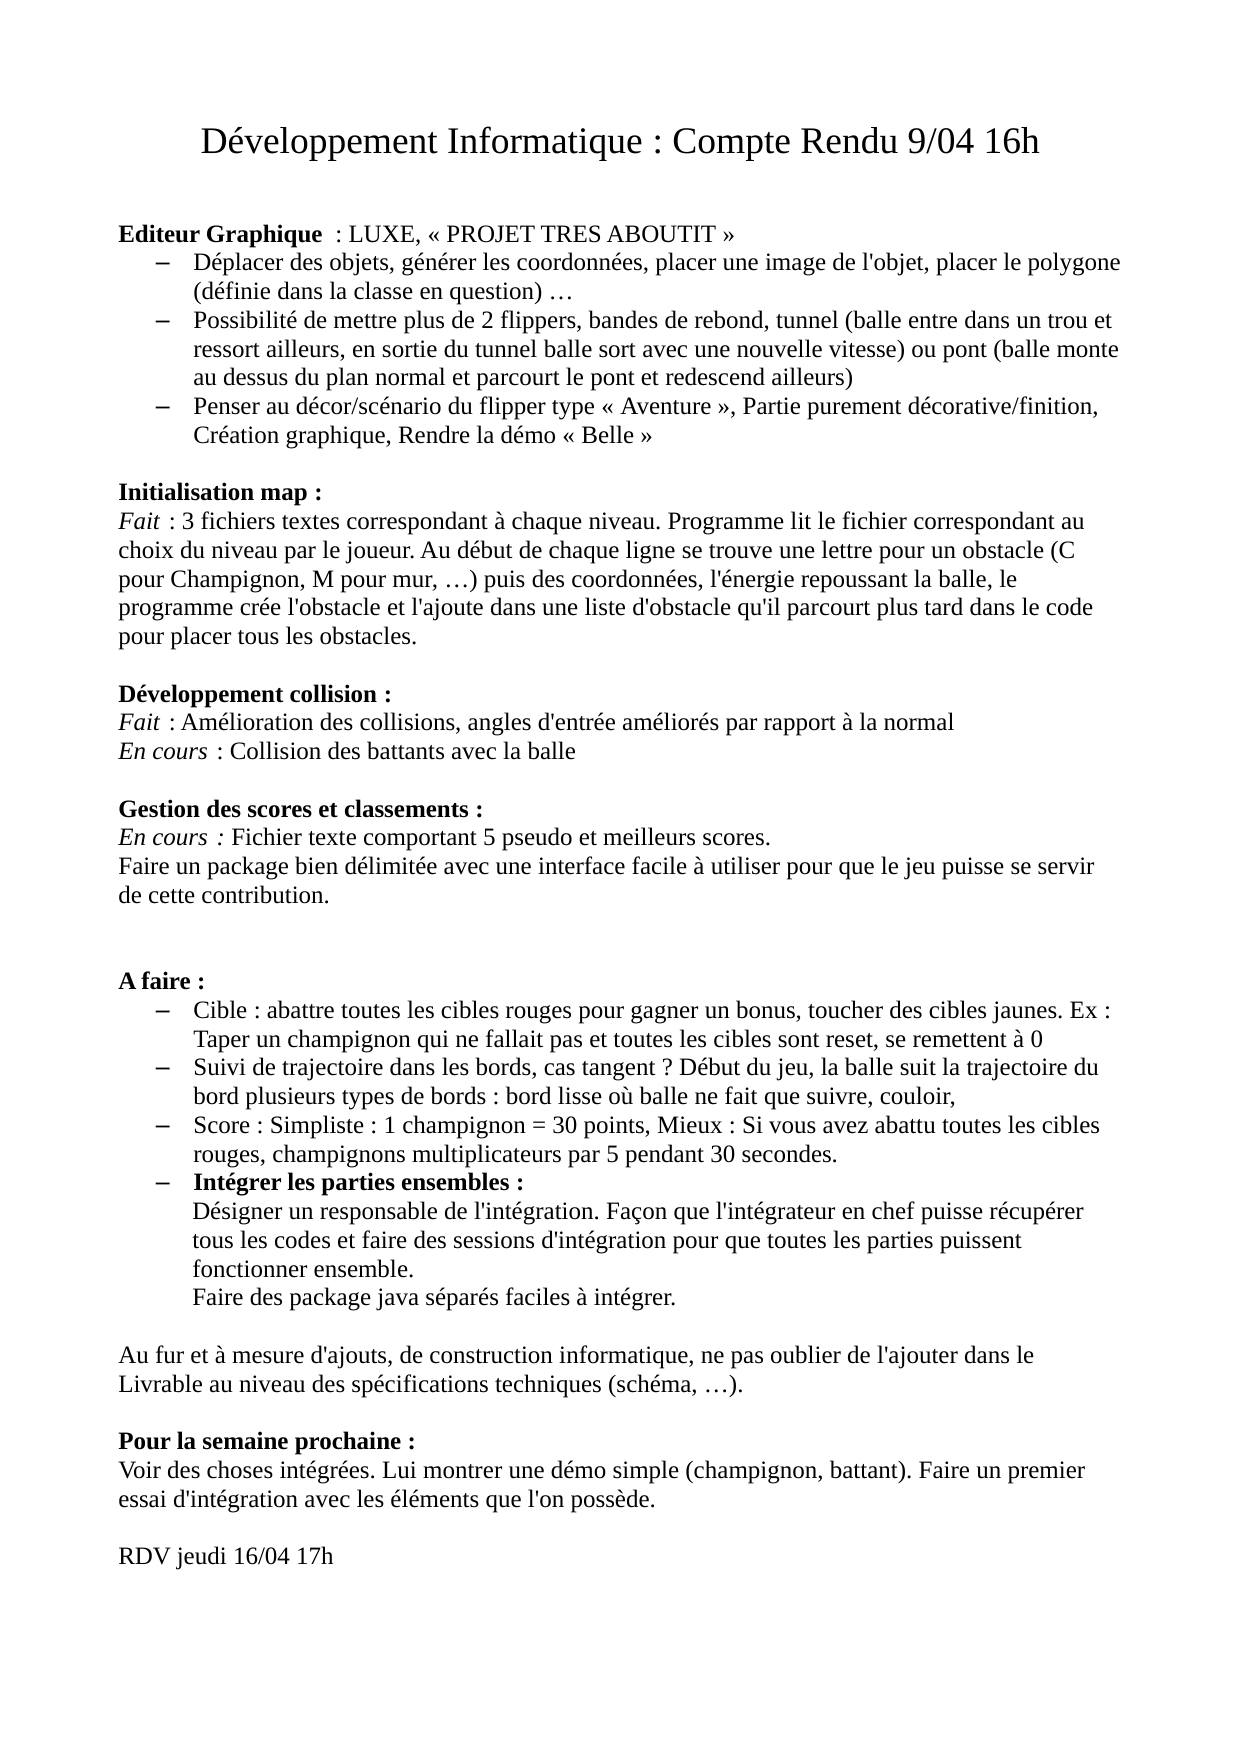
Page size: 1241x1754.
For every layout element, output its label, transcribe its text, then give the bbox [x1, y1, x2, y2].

text Initialisation map : [118, 477, 1122, 506]
list Score : Simpliste : 1 champignon = 30 points, Mieux : Si vous avez abattu toutes les cibles rouges, champignons multiplicateurs par 5 pendant 30 secondes. [156, 1110, 1122, 1167]
text Gestion des scores et classements : [118, 794, 1122, 822]
text Pour la semaine prochaine : [118, 1426, 1122, 1455]
list Suivi de trajectoire dans les bords, cas tangent ? Début du jeu, la balle suit la trajectoire du bord plusieurs types de bords : bord lisse où balle ne fait que suivre, couloir, [156, 1052, 1122, 1110]
text En cours : Fichier texte comportant 5 pseudo et meilleurs scores. [118, 822, 1122, 851]
text Faire un package bien délimitée avec une interface facile à utiliser pour que le jeu puisse se servir de cette contribution. [118, 851, 1122, 909]
text Désigner un responsable de l'intégration. Façon que l'intégrateur en chef puisse récupérer tous les codes et faire des sessions d'intégration pour que toutes les parties puissent fonctionner ensemble. [118, 1196, 1122, 1282]
text Fait : Amélioration des collisions, angles d'entrée améliorés par rapport à la normal [118, 707, 1122, 736]
list Penser au décor/scénario du flipper type « Aventure », Partie purement décorative/finition, Création graphique, Rendre la démo « Belle » [156, 391, 1122, 449]
list Déplacer des objets, générer les coordonnées, placer une image de l'objet, placer le polygone (définie dans la classe en question) … [156, 247, 1122, 305]
text Editeur Graphique : LUXE, « PROJET TRES ABOUTIT » [118, 219, 1122, 247]
text A faire : [118, 966, 1122, 995]
list Intégrer les parties ensembles : [156, 1167, 1122, 1196]
text RDV jeudi 16/04 17h [118, 1541, 1122, 1570]
text Voir des choses intégrées. Lui montrer une démo simple (champignon, battant). Faire un premier essai d'intégration avec les éléments que l'on possède. [118, 1455, 1122, 1512]
list Cible : abattre toutes les cibles rouges pour gagner un bonus, toucher des cibles jaunes. Ex : Taper un champignon qui ne fallait pas et toutes les cibles sont reset, se remettent à 0 [156, 995, 1122, 1052]
text Livrable au niveau des spécifications techniques (schéma, …). [118, 1369, 1122, 1397]
text Fait : 3 fichiers textes correspondant à chaque niveau. Programme lit le fichier correspondant au choix du niveau par le joueur. Au début de chaque ligne se trouve une lettre pour un obstacle (C pour Champignon, M pour mur, …) puis des coordonnées, l'énergie repoussant la balle, le programme crée l'obstacle et l'ajoute dans une liste d'obstacle qu'il parcourt plus tard dans le code pour placer tous les obstacles. [118, 506, 1122, 650]
text Développement Informatique : Compte Rendu 9/04 16h [118, 118, 1122, 161]
text En cours : Collision des battants avec la balle [118, 736, 1122, 765]
text Développement collision : [118, 679, 1122, 707]
list Possibilité de mettre plus de 2 flippers, bandes de rebond, tunnel (balle entre dans un trou et ressort ailleurs, en sortie du tunnel balle sort avec une nouvelle vitesse) ou pont (balle monte au dessus du plan normal et parcourt le pont et redescend ailleurs) [156, 305, 1122, 391]
text Faire des package java séparés faciles à intégrer. [118, 1282, 1122, 1311]
text Au fur et à mesure d'ajouts, de construction informatique, ne pas oublier de l'ajouter dans le [118, 1340, 1122, 1369]
